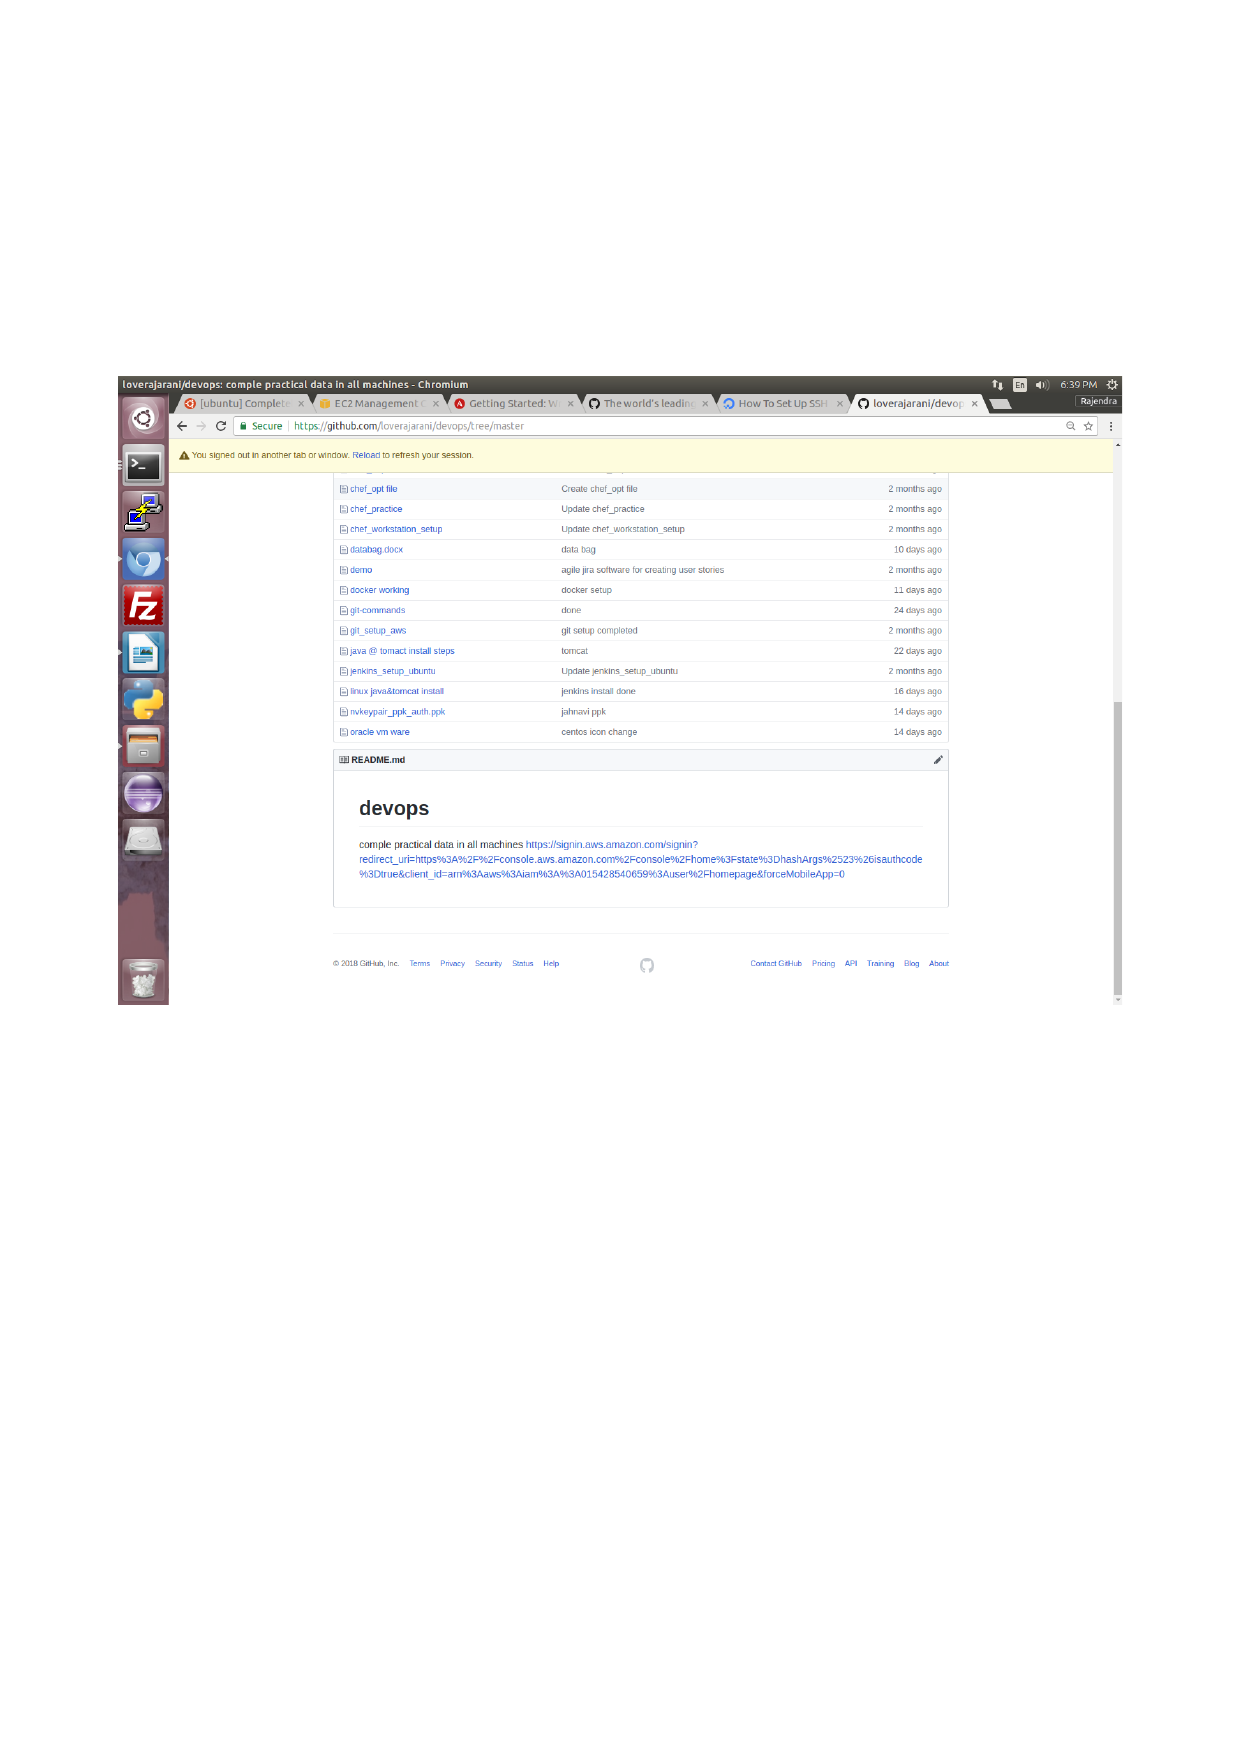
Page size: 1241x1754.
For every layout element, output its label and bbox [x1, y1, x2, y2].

picture [118, 376, 1123, 1005]
